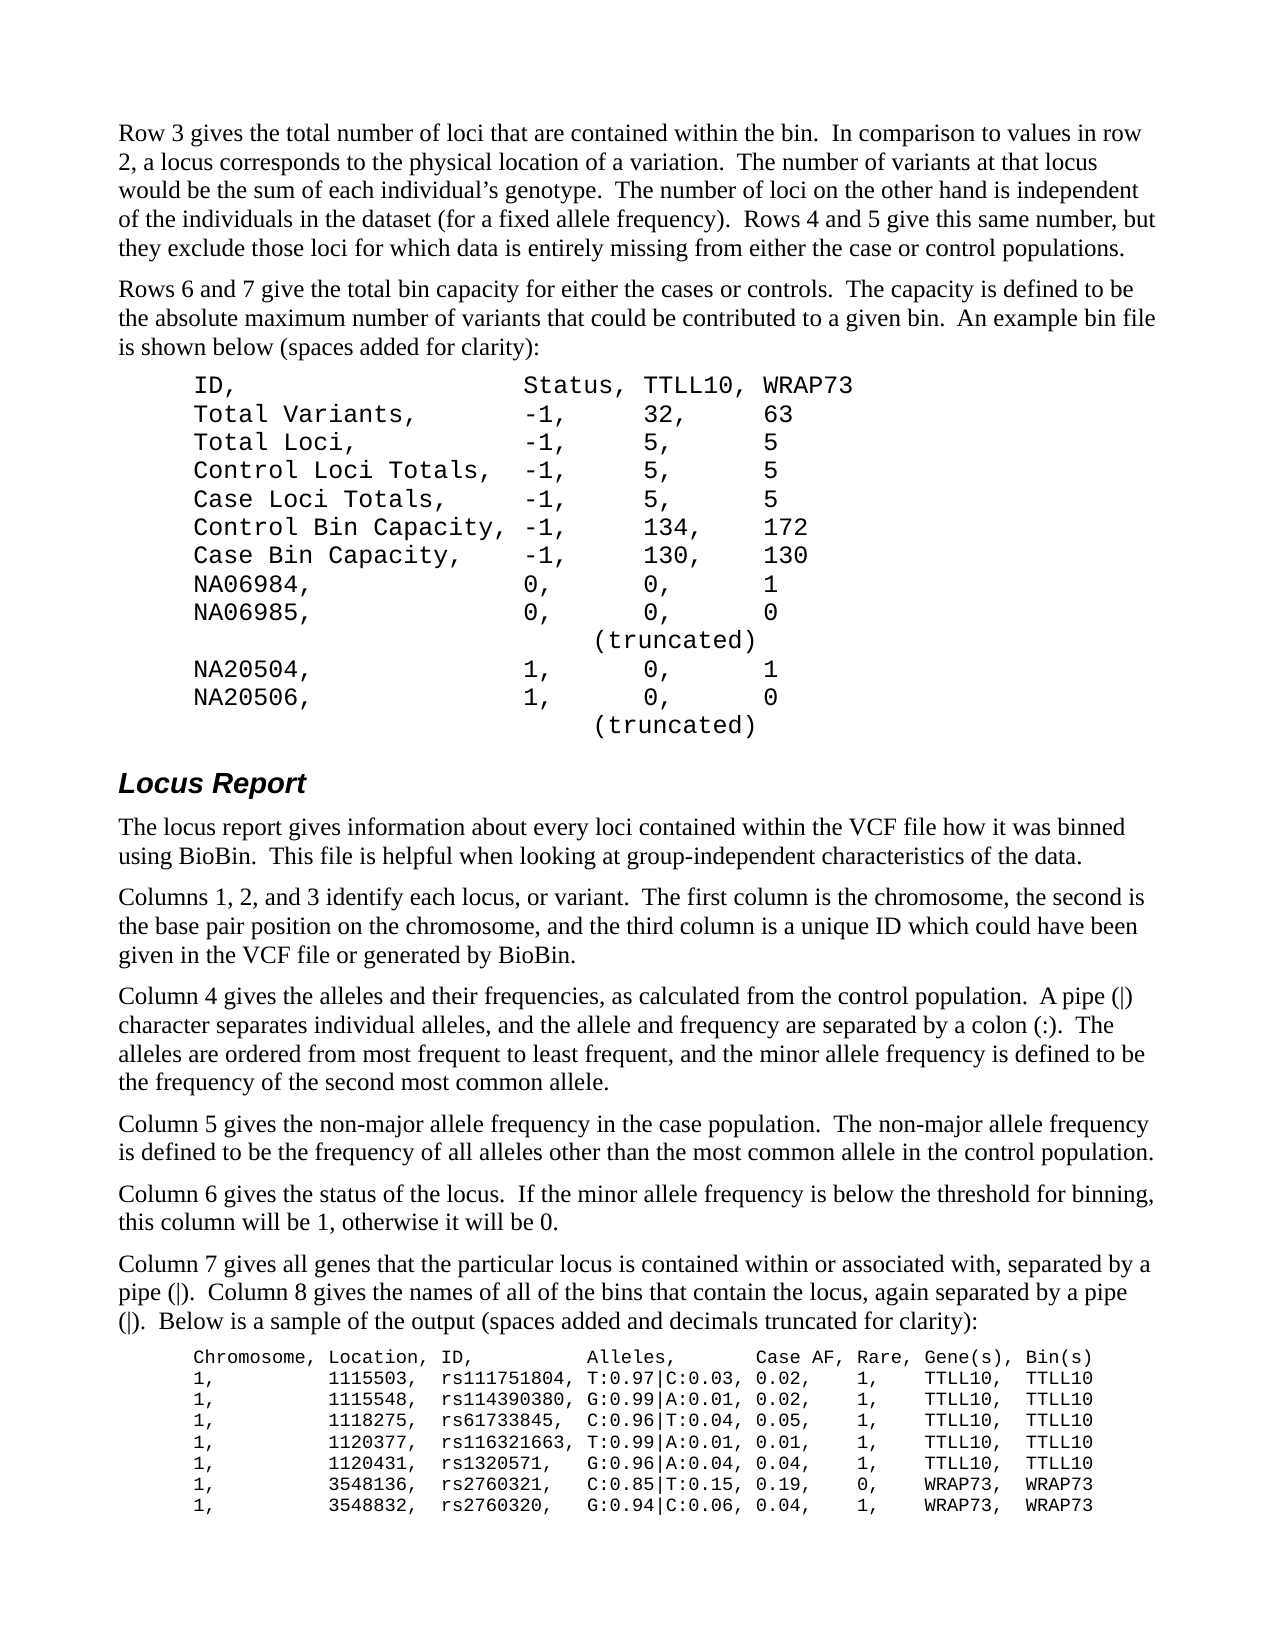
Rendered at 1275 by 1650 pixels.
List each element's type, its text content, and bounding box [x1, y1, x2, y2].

text (truncated) [193, 628, 1157, 656]
text 1, 3548832, rs2760320, G:0.94|C:0.06, 0.04, 1, WRAP73, WRAP73 [193, 1496, 1157, 1517]
text Case Bin Capacity, -1, 130, 130 [193, 543, 1157, 571]
text NA06985, 0, 0, 0 [193, 600, 1157, 628]
text Total Loci, -1, 5, 5 [193, 430, 1157, 458]
text Column 5 gives the non-major allele frequency in the case population. The non-major allele frequency is defined to be the frequency of all alleles other than the most common allele in the control population. [118, 1109, 1157, 1166]
text Control Bin Capacity, -1, 134, 172 [193, 515, 1157, 543]
text 1, 3548136, rs2760321, C:0.85|T:0.15, 0.19, 0, WRAP73, WRAP73 [193, 1475, 1157, 1496]
text Rows 6 and 7 give the total bin capacity for either the cases or controls. The capacity is defined to be the absolute maximum number of variants that could be contributed to a given bin. An example bin file is shown below (spaces added for clarity): [118, 274, 1157, 361]
subtitle Locus Report [118, 766, 1157, 800]
text Chromosome, Location, ID, Alleles, Case AF, Rare, Gene(s), Bin(s) [193, 1347, 1157, 1369]
text Case Loci Totals, -1, 5, 5 [193, 486, 1157, 515]
text Control Loci Totals, -1, 5, 5 [193, 458, 1157, 486]
text 1, 1120431, rs1320571, G:0.96|A:0.04, 0.04, 1, TTLL10, TTLL10 [193, 1454, 1157, 1475]
text The locus report gives information about every loci contained within the VCF file how it was binned using BioBin. This file is helpful when looking at group-independent characteristics of the data. [118, 812, 1157, 870]
text 1, 1115503, rs111751804, T:0.97|C:0.03, 0.02, 1, TTLL10, TTLL10 [193, 1369, 1157, 1390]
text NA20504, 1, 0, 1 [193, 656, 1157, 685]
text Columns 1, 2, and 3 identify each locus, or variant. The first column is the chromosome, the second is the base pair position on the chromosome, and the third column is a unique ID which could have been given in the VCF file or generated by BioBin. [118, 882, 1157, 969]
text 1, 1118275, rs61733845, C:0.96|T:0.04, 0.05, 1, TTLL10, TTLL10 [193, 1411, 1157, 1432]
text Column 4 gives the alleles and their frequencies, as calculated from the control population. A pipe (|) character separates individual alleles, and the allele and frequency are separated by a colon (:). The alleles are ordered from most frequent to least frequent, and the minor allele frequency is defined to be the frequency of the second most common allele. [118, 981, 1157, 1096]
text Column 6 gives the status of the locus. If the minor allele frequency is below the threshold for binning, this column will be 1, otherwise it will be 0. [118, 1179, 1157, 1236]
text 1, 1115548, rs114390380, G:0.99|A:0.01, 0.02, 1, TTLL10, TTLL10 [193, 1390, 1157, 1411]
text (truncated) [193, 713, 1157, 741]
text ID, Status, TTLL10, WRAP73 [193, 373, 1157, 401]
text 1, 1120377, rs116321663, T:0.99|A:0.01, 0.01, 1, TTLL10, TTLL10 [193, 1432, 1157, 1454]
text Total Variants, -1, 32, 63 [193, 401, 1157, 430]
text NA20506, 1, 0, 0 [193, 685, 1157, 713]
text NA06984, 0, 0, 1 [193, 571, 1157, 600]
text Column 7 gives all genes that the particular locus is contained within or associated with, separated by a pipe (|). Column 8 gives the names of all of the bins that contain the locus, again separated by a pipe (|). Below is a sample of the output (spaces added and decimals truncated for clarity): [118, 1249, 1157, 1335]
text Row 3 gives the total number of loci that are contained within the bin. In comparison to values in row 2, a locus corresponds to the physical location of a variation. The number of variants at that locus would be the sum of each individual’s genotype. The number of loci on the other hand is independent of the individuals in the dataset (for a fixed allele frequency). Rows 4 and 5 give this same number, but they exclude those loci for which data is entirely missing from either the case or control populations. [118, 118, 1157, 262]
